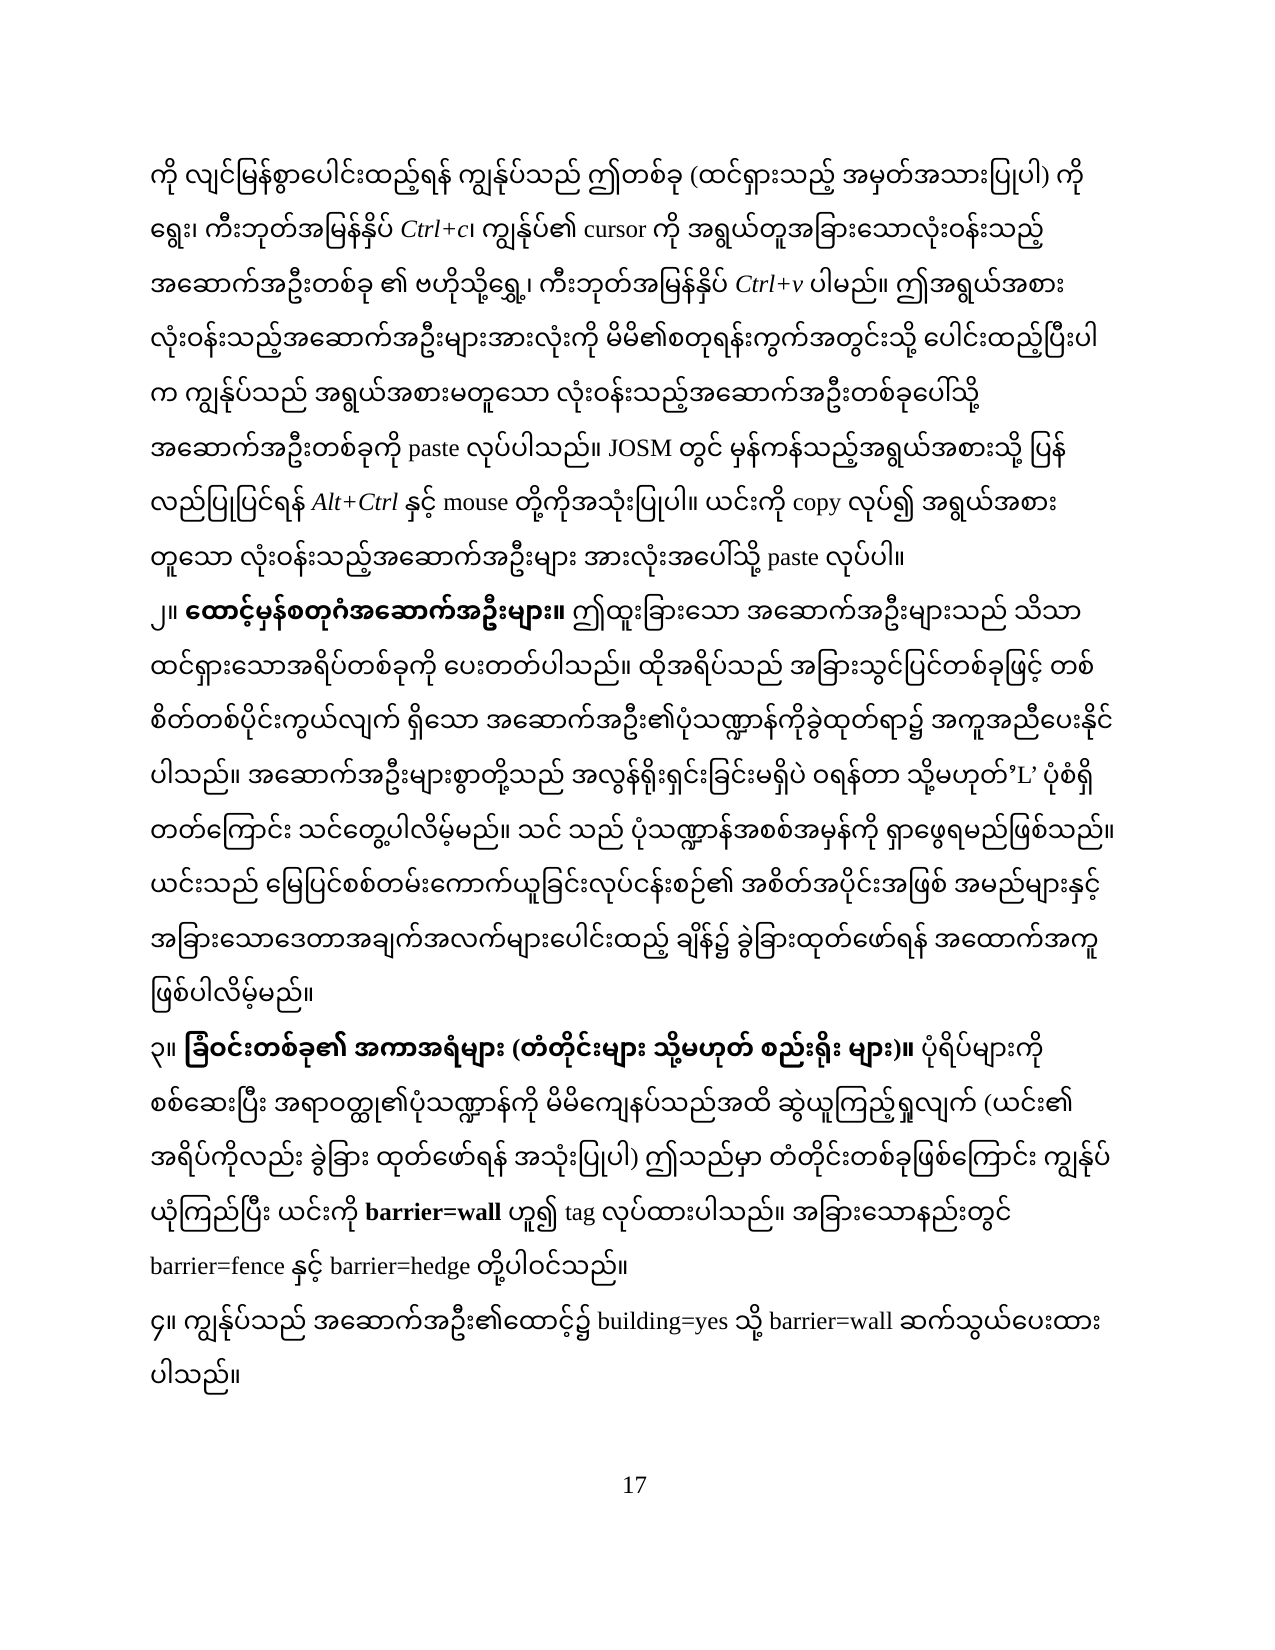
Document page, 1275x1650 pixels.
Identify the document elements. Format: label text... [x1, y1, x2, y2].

text ကို လျင်မြန်စွာပေါင်းထည့်ရန် ကျွန်ုပ်သည် ဤတစ်ခု (ထင်ရှားသည့် အမှတ်အသားပြုပါ) ကိုရွေး၊ ကီးဘုတ်အမြန်နှိပ် Ctrl+c၊ ကျွန်ုပ်၏ cursor ကို အရွယ်တူအခြားသောလုံးဝန်းသည့်အဆောက်အဦးတစ်ခု ၏ ဗဟိုသို့ရွှေ့၊ ကီးဘုတ်အမြန်နှိပ် Ctrl+v ပါမည်။ ဤအရွယ်အစား လုံးဝန်းသည့်အဆောက်အဦးများအားလုံးကို မိမိ၏စတုရန်းကွက်အတွင်းသို့ ပေါင်းထည့်ပြီးပါက ကျွန်ုပ်သည် အရွယ်အစားမတူသော လုံးဝန်းသည့်အဆောက်အဦးတစ်ခုပေါ်သို့ အဆောက်အဦးတစ်ခုကို paste လုပ်ပါသည်။ JOSM တွင် မှန်ကန်သည့်အရွယ်အစားသို့ ပြန် လည်ပြုပြင်ရန် Alt+Ctrl နှင့် mouse တို့ကိုအသုံးပြုပါ။ ယင်းကို copy လုပ်၍ အရွယ်အစားတူသော လုံးဝန်းသည့်အဆောက်အဦးများ အားလုံးအပေါ်သို့ paste လုပ်ပါ။ ၂။ ထောင့်မှန်စတုဂံအဆောက်အဦးများ။ ဤထူးခြားသော အဆောက်အဦးများသည် သိသာထင်ရှားသောအရိပ်တစ်ခုကို ပေးတတ်ပါသည်။ ထိုအရိပ်သည် အခြားသွင်ပြင်တစ်ခုဖြင့် တစ်စိတ်တစ်ပိုင်းကွယ်လျက် ရှိသော အဆောက်အဦး၏ပုံသဏ္ဍာန်ကိုခွဲထုတ်ရာ၌ အကူအညီပေးနိုင်ပါသည်။ အဆောက်အဦးများစွာတို့သည် အလွန်ရိုးရှင်းခြင်းမရှိပဲ ဝရန်တာ သို့မဟုတ်’L’ ပုံစံရှိတတ်ကြောင်း သင်တွေ့ပါလိမ့်မည်။ သင် သည် ပုံသဏ္ဍာန်အစစ်အမှန်ကို ရှာဖွေရမည်ဖြစ်သည်။ ယင်းသည် မြေပြင်စစ်တမ်းကောက်ယူခြင်းလုပ်ငန်းစဉ်၏ အစိတ်အပိုင်းအဖြစ် အမည်များနှင့် အခြားသောဒေတာအချက်အလက်များပေါင်းထည့် ချိန်၌ ခွဲခြားထုတ်ဖော်ရန် အထောက်အကူဖြစ်ပါလိမ့်မည်။ ၃။ ခြံဝင်းတစ်ခု၏ အကာအရံများ (တံတိုင်းများ သို့မဟုတ် စည်းရိုး များ)။ ပုံရိပ်များကို စစ်ဆေးပြီး အရာဝတ္ထု၏ပုံသဏ္ဍာန်ကို မိမိကျေနပ်သည်အထိ ဆွဲယူကြည့်ရှုလျက် (ယင်း၏ အရိပ်ကိုလည်း ခွဲခြား ထုတ်ဖော်ရန် အသုံးပြုပါ) ဤသည်မှာ တံတိုင်းတစ်ခုဖြစ်ကြောင်း ကျွန်ုပ်ယုံကြည်ပြီး ယင်းကို barrier=wall ဟူ၍ tag လုပ်ထားပါသည်။ အခြားသောနည်းတွင် barrier=fence နှင့် barrier=hedge တို့ပါဝင်သည်။ ၄။ ကျွန်ုပ်သည် အဆောက်အဦး၏ထောင့်၌ building=yes သို့ barrier=wall ဆက်သွယ်ပေးထားပါသည်။ [150, 150, 1125, 1405]
